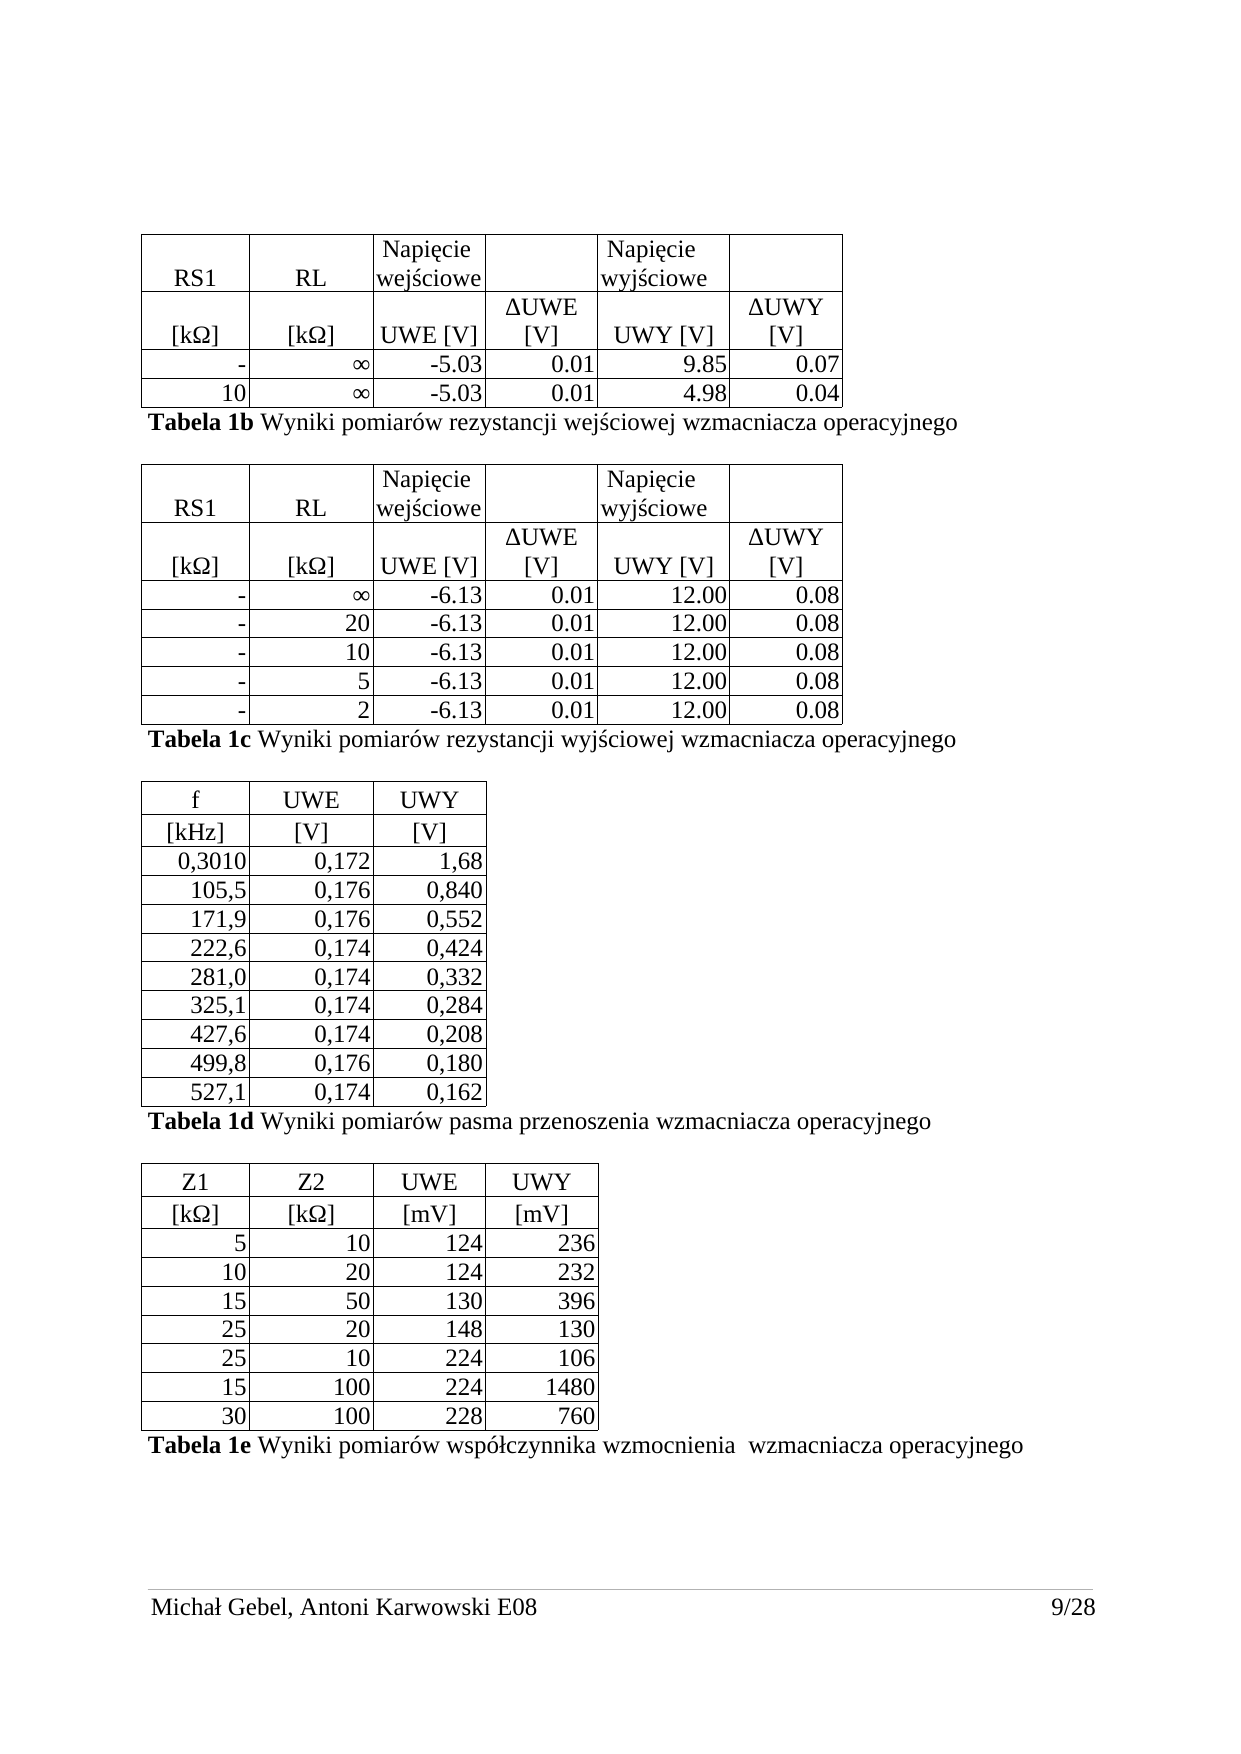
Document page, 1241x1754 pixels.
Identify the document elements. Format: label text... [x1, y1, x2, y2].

table_cell UWE [V] [374, 523, 485, 579]
table_cell 0,208 [374, 1020, 486, 1048]
table_cell 224 [374, 1344, 485, 1372]
table_cell -6,13 [374, 696, 485, 724]
table_cell 25 [142, 1316, 249, 1343]
table_cell - [142, 667, 249, 695]
table_cell 0,174 [250, 991, 373, 1019]
table_cell 0,162 [374, 1078, 486, 1106]
table_cell 0,01 [486, 667, 597, 695]
table_header Napięcie wyjściowe [598, 235, 729, 291]
table_cell 15 [142, 1373, 249, 1401]
table_cell 10 [142, 1258, 249, 1286]
table_cell 50 [250, 1287, 373, 1314]
table_cell 2 [250, 696, 373, 724]
table_cell 0,174 [250, 962, 373, 990]
table_cell 0,01 [486, 610, 597, 637]
table_cell 0,180 [374, 1049, 486, 1077]
table_cell -6,13 [374, 638, 485, 666]
table_cell 0,284 [374, 991, 486, 1019]
table_cell 12,00 [598, 581, 729, 608]
table_cell 0,08 [730, 581, 842, 608]
table_cell 0,840 [374, 876, 486, 904]
table_cell 0,172 [250, 847, 373, 875]
table_cell [kHz] [142, 815, 249, 846]
text Tabela 1b Wyniki pomiarów rezystancji wejściowej wzmacniacza operacyjnego [148, 407, 1093, 436]
table_cell 10 [142, 379, 249, 407]
text Tabela 1d Wyniki pomiarów pasma przenoszenia wzmacniacza operacyjnego [148, 1106, 1093, 1134]
table_cell 20 [250, 610, 373, 637]
table_cell ΔUWE [V] [486, 292, 597, 349]
table_cell -6,13 [374, 667, 485, 695]
table_cell 760 [486, 1402, 598, 1430]
table_cell 0,08 [730, 638, 842, 666]
table_header [730, 235, 842, 291]
table_cell 0,3010 [142, 847, 249, 875]
table_cell 10 [250, 1344, 373, 1372]
table_cell - [142, 581, 249, 608]
table_cell 12,00 [598, 667, 729, 695]
table_cell -5,03 [374, 379, 485, 407]
table_cell 0,01 [486, 638, 597, 666]
table_cell 325,1 [142, 991, 249, 1019]
table_cell 0,08 [730, 610, 842, 637]
table_cell - [142, 610, 249, 637]
table_cell 228 [374, 1402, 485, 1430]
table_cell 5 [142, 1229, 249, 1257]
table_cell 1480 [486, 1373, 598, 1401]
table_cell 106 [486, 1344, 598, 1372]
table_cell UWY [V] [598, 292, 729, 349]
table_cell 0,424 [374, 934, 486, 961]
table_cell 130 [374, 1287, 485, 1314]
table_cell 5 [250, 667, 373, 695]
table_header RL [250, 235, 373, 291]
table_cell 20 [250, 1258, 373, 1286]
table_cell 0,174 [250, 1020, 373, 1048]
table_cell 281,0 [142, 962, 249, 990]
table_header RL [250, 465, 373, 522]
table_cell 9,85 [598, 350, 729, 378]
table_cell 171,9 [142, 905, 249, 933]
table_header RS1 [142, 235, 249, 291]
table_cell 12,00 [598, 610, 729, 637]
table_cell [kΩ] [250, 292, 373, 349]
table_cell ∞ [250, 379, 373, 407]
table_cell [V] [250, 815, 373, 846]
table_cell 0,176 [250, 876, 373, 904]
table_cell 222,6 [142, 934, 249, 961]
table_cell [kΩ] [142, 292, 249, 349]
table_cell 0,01 [486, 379, 597, 407]
table_cell UWY [V] [598, 523, 729, 579]
table_header UWY [486, 1164, 598, 1196]
table_cell 0,08 [730, 696, 842, 724]
table_cell 12,00 [598, 638, 729, 666]
table_cell [mV] [374, 1197, 485, 1228]
table_cell - [142, 696, 249, 724]
table_cell 0,01 [486, 581, 597, 608]
table_cell 499,8 [142, 1049, 249, 1077]
table_cell [V] [374, 815, 486, 846]
table_cell ΔUWY [V] [730, 292, 842, 349]
table_header [486, 235, 597, 291]
table_cell 0,01 [486, 350, 597, 378]
table_cell 232 [486, 1258, 598, 1286]
table_header Napięcie wejściowe [374, 235, 485, 291]
table_cell 25 [142, 1344, 249, 1372]
table_cell 100 [250, 1373, 373, 1401]
table_header Napięcie wejściowe [374, 465, 485, 522]
table_cell 124 [374, 1229, 485, 1257]
text Tabela 1c Wyniki pomiarów rezystancji wyjściowej wzmacniacza operacyjnego [148, 724, 1093, 753]
table_cell [kΩ] [250, 1197, 373, 1228]
table_cell ∞ [250, 581, 373, 608]
table_cell [kΩ] [142, 523, 249, 579]
table_cell 130 [486, 1316, 598, 1343]
table_header UWE [374, 1164, 485, 1196]
table_cell 20 [250, 1316, 373, 1343]
table_cell 100 [250, 1402, 373, 1430]
table_cell 0,176 [250, 905, 373, 933]
table_cell 224 [374, 1373, 485, 1401]
table_cell 0,04 [730, 379, 842, 407]
table_cell 12,00 [598, 696, 729, 724]
table_cell ΔUWY [V] [730, 523, 842, 579]
table_header [730, 465, 842, 522]
table_header f [142, 782, 249, 814]
table_cell 148 [374, 1316, 485, 1343]
table_cell 10 [250, 1229, 373, 1257]
table_header Z1 [142, 1164, 249, 1196]
table_header UWE [250, 782, 373, 814]
table_cell -6,13 [374, 581, 485, 608]
table_cell [mV] [486, 1197, 598, 1228]
table_header UWY [374, 782, 486, 814]
table_cell 30 [142, 1402, 249, 1430]
table_cell 236 [486, 1229, 598, 1257]
table_cell 105,5 [142, 876, 249, 904]
table_cell 0,07 [730, 350, 842, 378]
table_cell ΔUWE [V] [486, 523, 597, 579]
table_cell UWE [V] [374, 292, 485, 349]
table_cell 0,176 [250, 1049, 373, 1077]
table_cell 396 [486, 1287, 598, 1314]
text Tabela 1e Wyniki pomiarów współczynnika wzmocnienia wzmacniacza operacyjnego [148, 1430, 1093, 1459]
table_cell 4,98 [598, 379, 729, 407]
table_cell 0,174 [250, 934, 373, 961]
table_cell 0,174 [250, 1078, 373, 1106]
table_cell -6,13 [374, 610, 485, 637]
table_cell 10 [250, 638, 373, 666]
table_header RS1 [142, 465, 249, 522]
table_cell ∞ [250, 350, 373, 378]
table_cell [kΩ] [142, 1197, 249, 1228]
table_cell [kΩ] [250, 523, 373, 579]
table_cell 124 [374, 1258, 485, 1286]
table_cell - [142, 638, 249, 666]
table_cell 1,68 [374, 847, 486, 875]
table_cell 15 [142, 1287, 249, 1314]
table_cell 0,08 [730, 667, 842, 695]
table_cell 0,01 [486, 696, 597, 724]
table_cell - [142, 350, 249, 378]
table_cell 427,6 [142, 1020, 249, 1048]
table_cell -5,03 [374, 350, 485, 378]
table_cell 527,1 [142, 1078, 249, 1106]
table_cell 0,552 [374, 905, 486, 933]
table_header Z2 [250, 1164, 373, 1196]
table_cell 0,332 [374, 962, 486, 990]
table_header [486, 465, 597, 522]
table_header Napięcie wyjściowe [598, 465, 729, 522]
